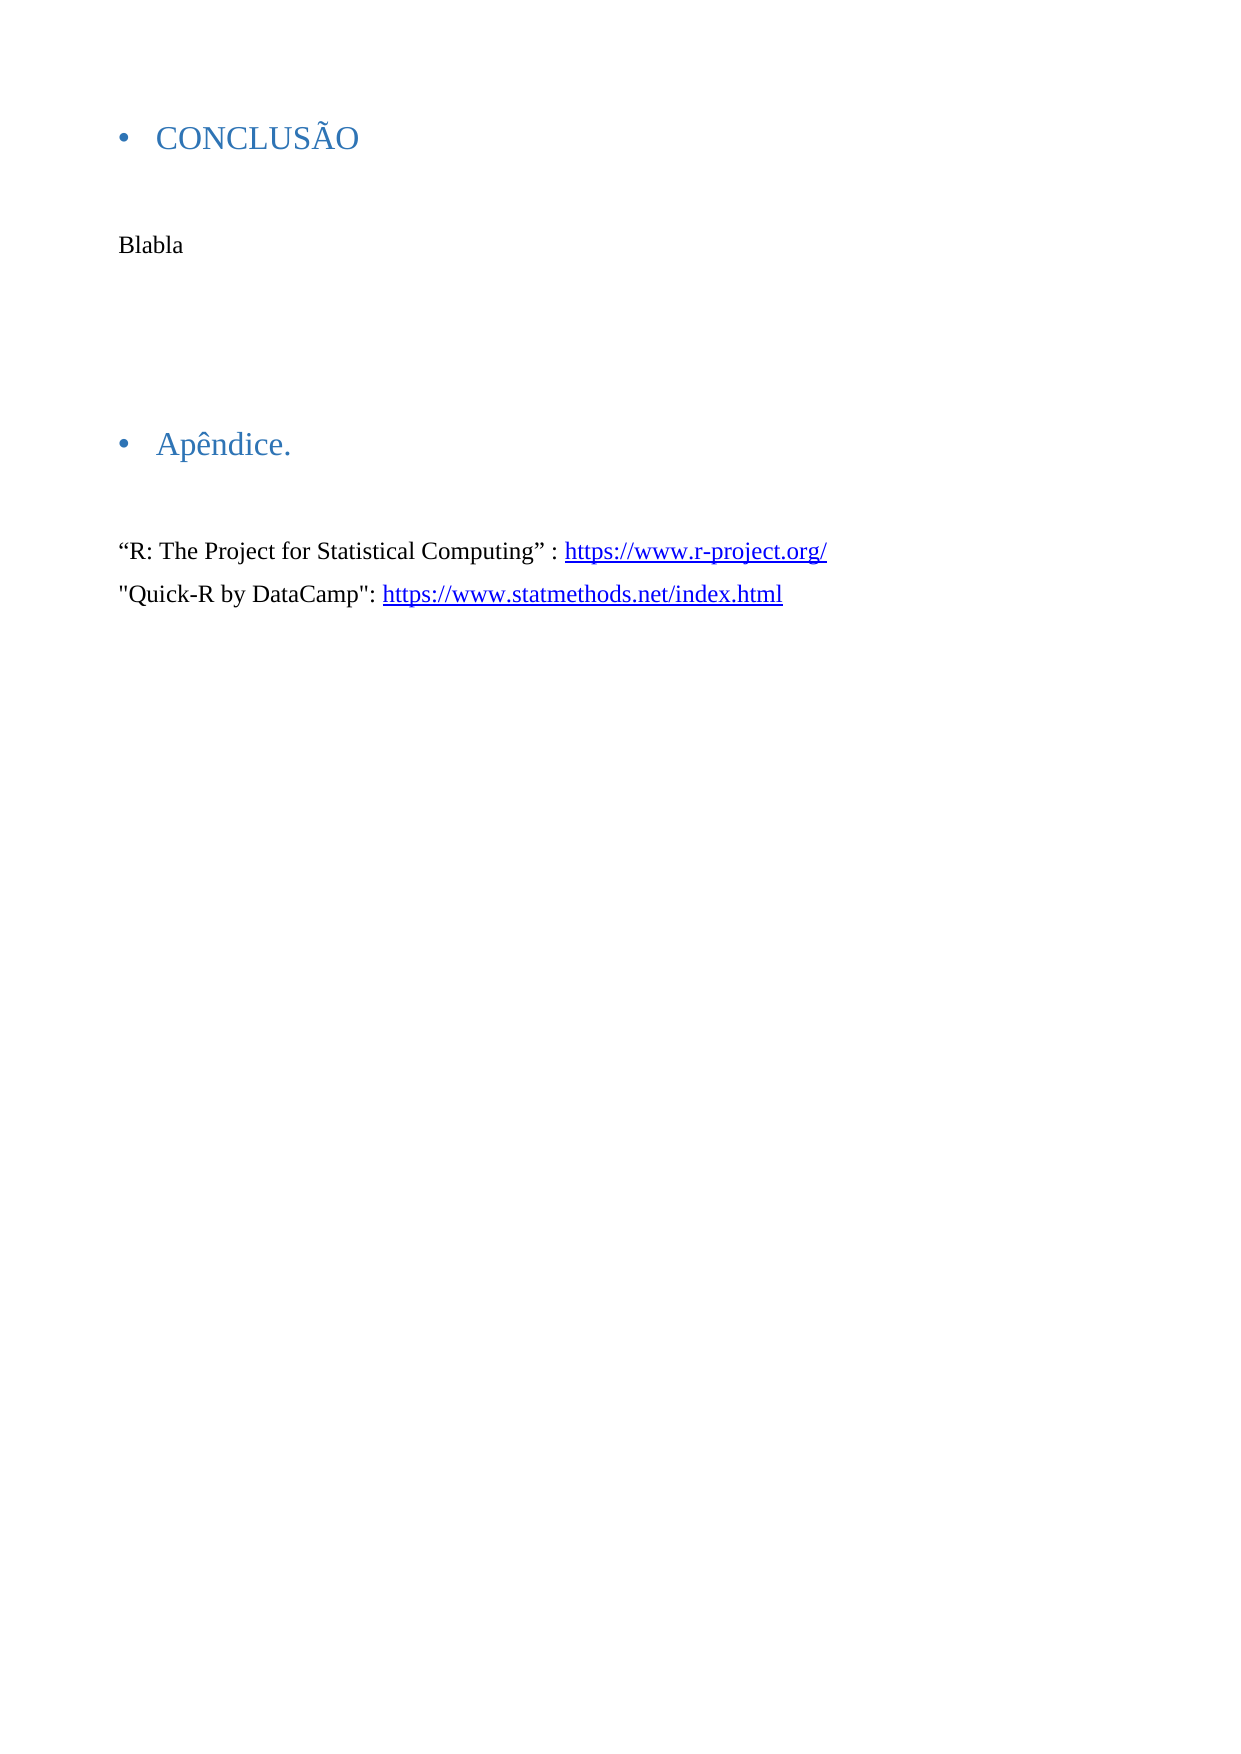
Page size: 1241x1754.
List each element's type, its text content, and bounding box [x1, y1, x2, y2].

list Apêndice. [81, 424, 1122, 462]
list CONCLUSÃO [81, 118, 1122, 156]
text "Quick-R by DataCamp": https://www.statmethods.net/index.html [118, 579, 1122, 608]
text “R: The Project for Statistical Computing” : https://www.r-project.org/ [118, 536, 1122, 565]
text Blabla [118, 230, 1122, 259]
